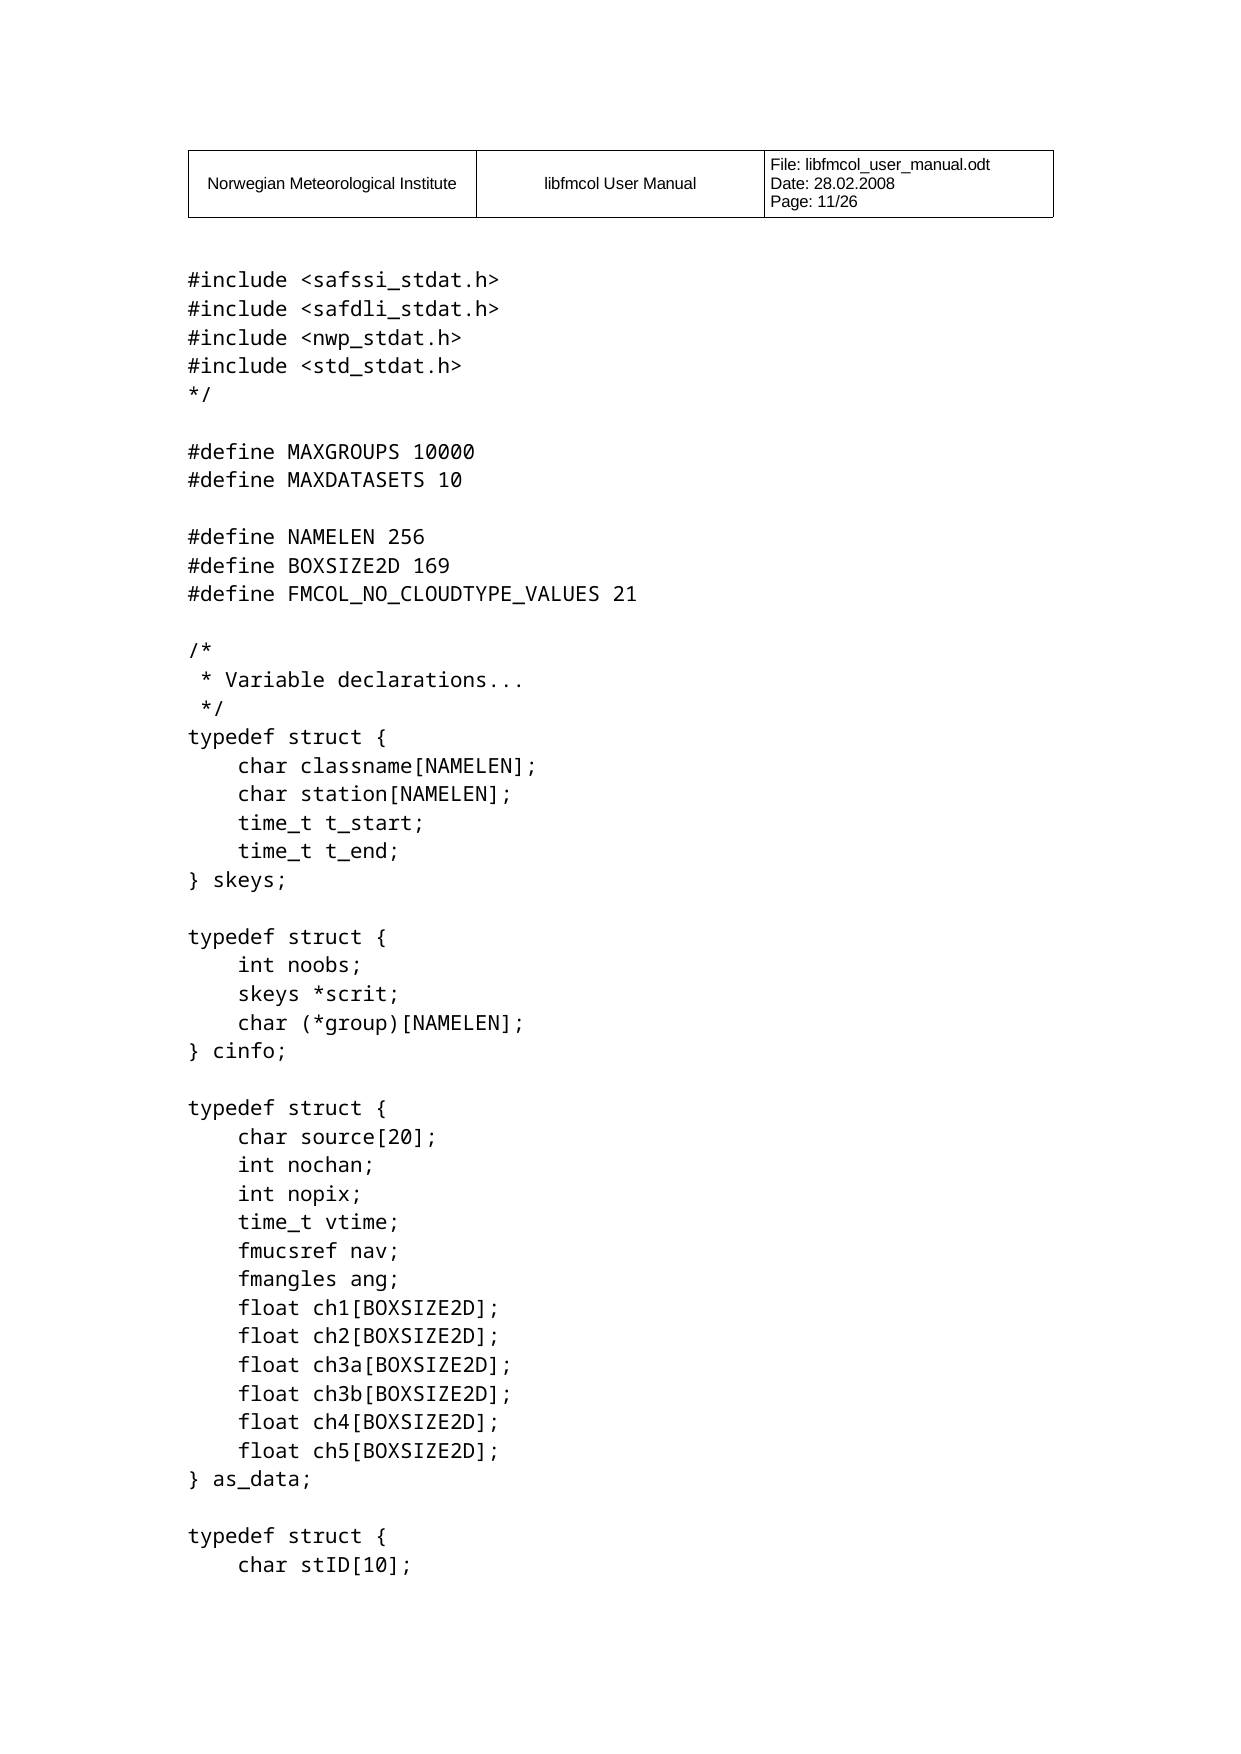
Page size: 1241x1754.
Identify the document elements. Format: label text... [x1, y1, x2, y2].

text typedef struct { [187, 922, 1053, 950]
text #define NAMELEN 256 [187, 522, 1053, 551]
text */ [187, 693, 1053, 722]
text #define BOXSIZE2D 169 [187, 551, 1053, 579]
text float ch2[BOXSIZE2D]; [187, 1321, 1053, 1350]
text typedef struct { [187, 1521, 1053, 1550]
text #define FMCOL_NO_CLOUDTYPE_VALUES 21 [187, 579, 1053, 608]
text float ch5[BOXSIZE2D]; [187, 1436, 1053, 1464]
text #define MAXGROUPS 10000 [187, 437, 1053, 465]
text time_t t_start; [187, 808, 1053, 836]
text } skeys; [187, 865, 1053, 893]
text char stID[10]; [187, 1550, 1053, 1578]
text */ [187, 379, 1053, 408]
text time_t vtime; [187, 1207, 1053, 1236]
text skeys *scrit; [187, 979, 1053, 1007]
text #include <nwp_stdat.h> [187, 322, 1053, 351]
text int noobs; [187, 950, 1053, 979]
text char source[20]; [187, 1122, 1053, 1150]
text #include <std_stdat.h> [187, 351, 1053, 379]
text char station[NAMELEN]; [187, 779, 1053, 808]
text typedef struct { [187, 1093, 1053, 1122]
text int nochan; [187, 1150, 1053, 1179]
text } as_data; [187, 1464, 1053, 1493]
text char classname[NAMELEN]; [187, 751, 1053, 779]
text fmucsref nav; [187, 1236, 1053, 1264]
text * Variable declarations... [187, 665, 1053, 693]
text /* [187, 636, 1053, 665]
text #include <safssi_stdat.h> [187, 265, 1053, 294]
text } cinfo; [187, 1036, 1053, 1064]
text float ch3a[BOXSIZE2D]; [187, 1350, 1053, 1378]
text fmangles ang; [187, 1264, 1053, 1293]
text float ch3b[BOXSIZE2D]; [187, 1378, 1053, 1407]
text typedef struct { [187, 722, 1053, 751]
text int nopix; [187, 1179, 1053, 1207]
text float ch1[BOXSIZE2D]; [187, 1293, 1053, 1321]
text #include <safdli_stdat.h> [187, 294, 1053, 322]
text #define MAXDATASETS 10 [187, 465, 1053, 494]
text char (*group)[NAMELEN]; [187, 1007, 1053, 1036]
text float ch4[BOXSIZE2D]; [187, 1407, 1053, 1436]
text time_t t_end; [187, 836, 1053, 865]
